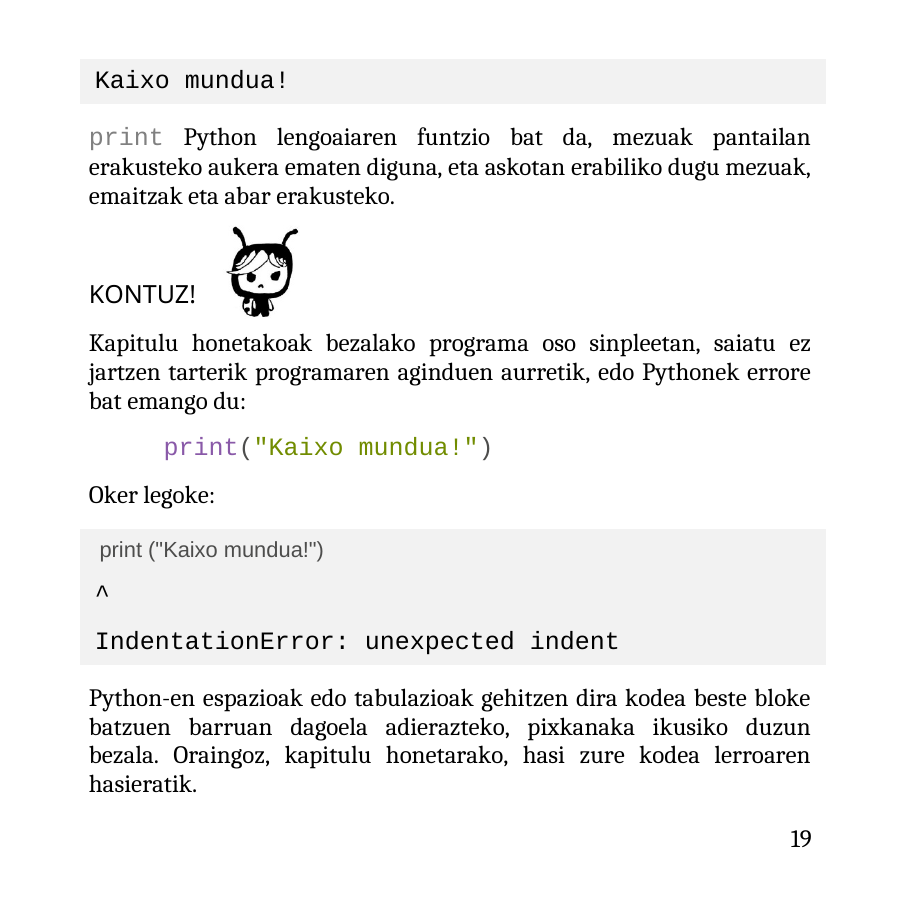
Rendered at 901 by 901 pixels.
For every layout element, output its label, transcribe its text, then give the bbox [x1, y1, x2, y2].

text Kapitulu honetakoak bezalako programa oso sinpleetan, saiatu ez jartzen tarterik programaren aginduen aurretik, edo Pythonek errore bat emango du: [89, 329, 811, 416]
text Python-en espazioak edo tabulazioak gehitzen dira kodea beste bloke batzuen barruan dagoela adierazteko, pixkanaka ikusiko duzun bezala. Oraingoz, kapitulu honetarako, hasi zure kodea lerroaren hasieratik. [89, 684, 811, 799]
picture [222, 220, 308, 321]
text Oker legoke: [89, 481, 811, 510]
text IndentationError: unexpected indent [86, 620, 820, 659]
text ^ [86, 573, 820, 609]
text [308, 277, 811, 311]
text print Python lengoaiaren funtzio bat da, mezuak pantailan erakusteko aukera ematen diguna, eta askotan erabiliko dugu mezuak, emaitzak eta abar erakusteko. [89, 123, 811, 210]
text KONTUZ! [89, 277, 222, 311]
text print ("Kaixo mundua!") [86, 535, 820, 562]
text Kaixo mundua! [86, 65, 820, 98]
text print("Kaixo mundua!") [118, 434, 811, 463]
